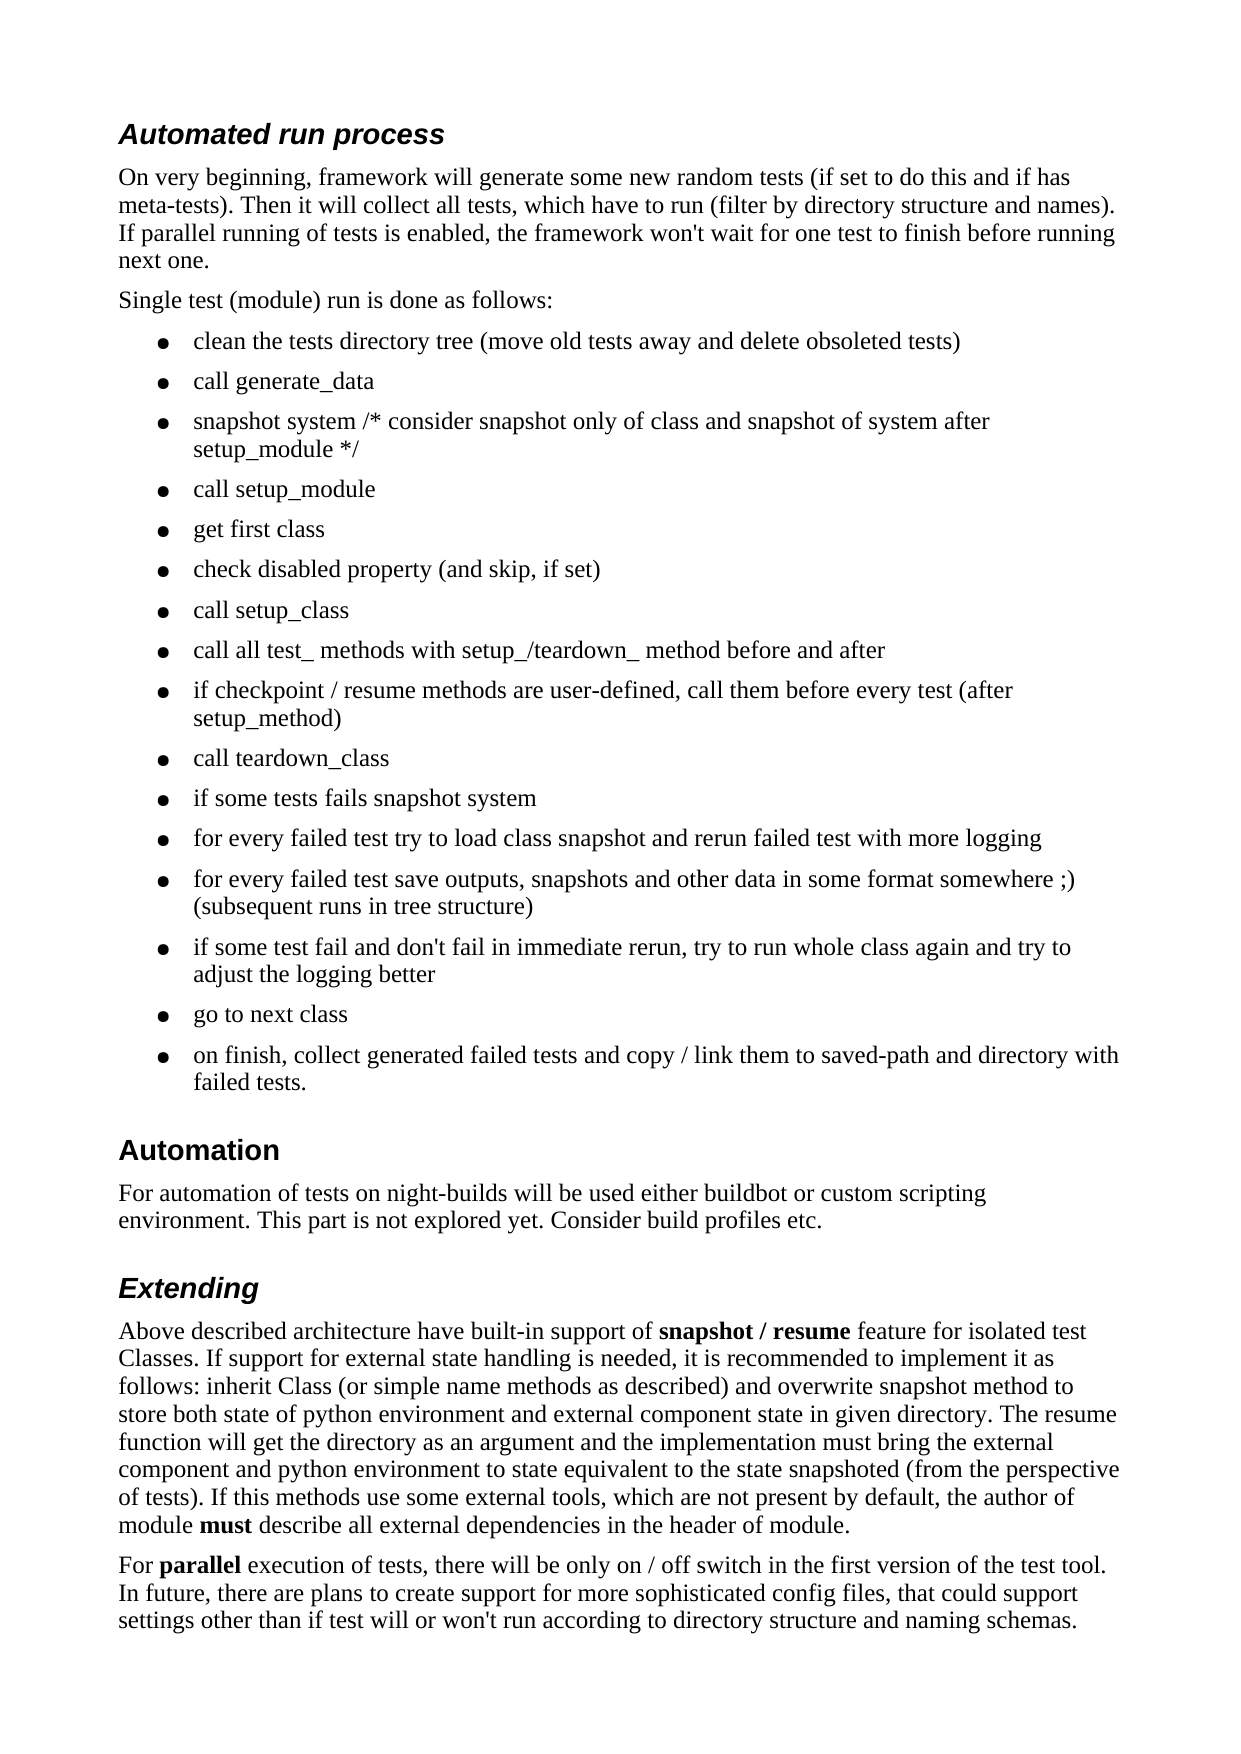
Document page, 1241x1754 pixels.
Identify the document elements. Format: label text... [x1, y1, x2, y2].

list on finish, collect generated failed tests and copy / link them to saved-path and directory with failed tests. [156, 1041, 1122, 1096]
list if some tests fails snapshot system [156, 784, 1122, 812]
list for every failed test save outputs, snapshots and other data in some format somewhere ;) (subsequent runs in tree structure) [156, 865, 1122, 920]
list call teardown_class [156, 744, 1122, 772]
list for every failed test try to load class snapshot and rerun failed test with more logging [156, 824, 1122, 852]
subtitle Extending [118, 1272, 1122, 1304]
list call generate_data [156, 367, 1122, 395]
subtitle Automated run process [118, 118, 1122, 151]
list if checkpoint / resume methods are user-defined, call them before every test (after setup_method) [156, 676, 1122, 732]
text For automation of tests on night-builds will be used either buildbot or custom scripting environment. This part is not explored yet. Consider build profiles etc. [118, 1179, 1122, 1234]
list go to next class [156, 1001, 1122, 1028]
text For parallel execution of tests, there will be only on / off switch in the first version of the test tool. In future, there are plans to create support for more sophisticated config files, that could support settings other than if test will or won't run according to directory structure and naming schemas. [118, 1551, 1122, 1634]
text Above described architecture have built-in support of snapshot / resume feature for isolated test Classes. If support for external state handling is needed, it is recommended to implement it as follows: inherit Class (or simple name methods as described) and overwrite snapshot method to store both state of python environment and external component state in given directory. The resume function will get the directory as an argument and the implementation must bring the external component and python environment to state equivalent to the state snapshoted (from the perspective of tests). If this methods use some external tools, which are not present by default, the author of module must describe all external dependencies in the header of module. [118, 1317, 1122, 1538]
list if some test fail and don't fail in immediate rerun, try to run whole class again and try to adjust the logging better [156, 933, 1122, 988]
text On very beginning, framework will generate some new random tests (if set to do this and if has meta-tests). Then it will collect all tests, which have to run (filter by directory structure and names). If parallel running of tests is enabled, the framework won't wait for one test to finish before running next one. [118, 163, 1122, 274]
list call all test_ methods with setup_/teardown_ method before and after [156, 636, 1122, 664]
list call setup_class [156, 596, 1122, 623]
list snapshot system /* consider snapshot only of class and snapshot of system after setup_module */ [156, 407, 1122, 463]
list check disabled property (and skip, if set) [156, 556, 1122, 583]
list call setup_module [156, 475, 1122, 503]
subtitle Automation [118, 1134, 1122, 1166]
text Single test (module) run is done as follows: [118, 287, 1122, 314]
list clean the tests directory tree (move old tests away and delete obsoleted tests) [156, 327, 1122, 354]
list get first class [156, 515, 1122, 543]
